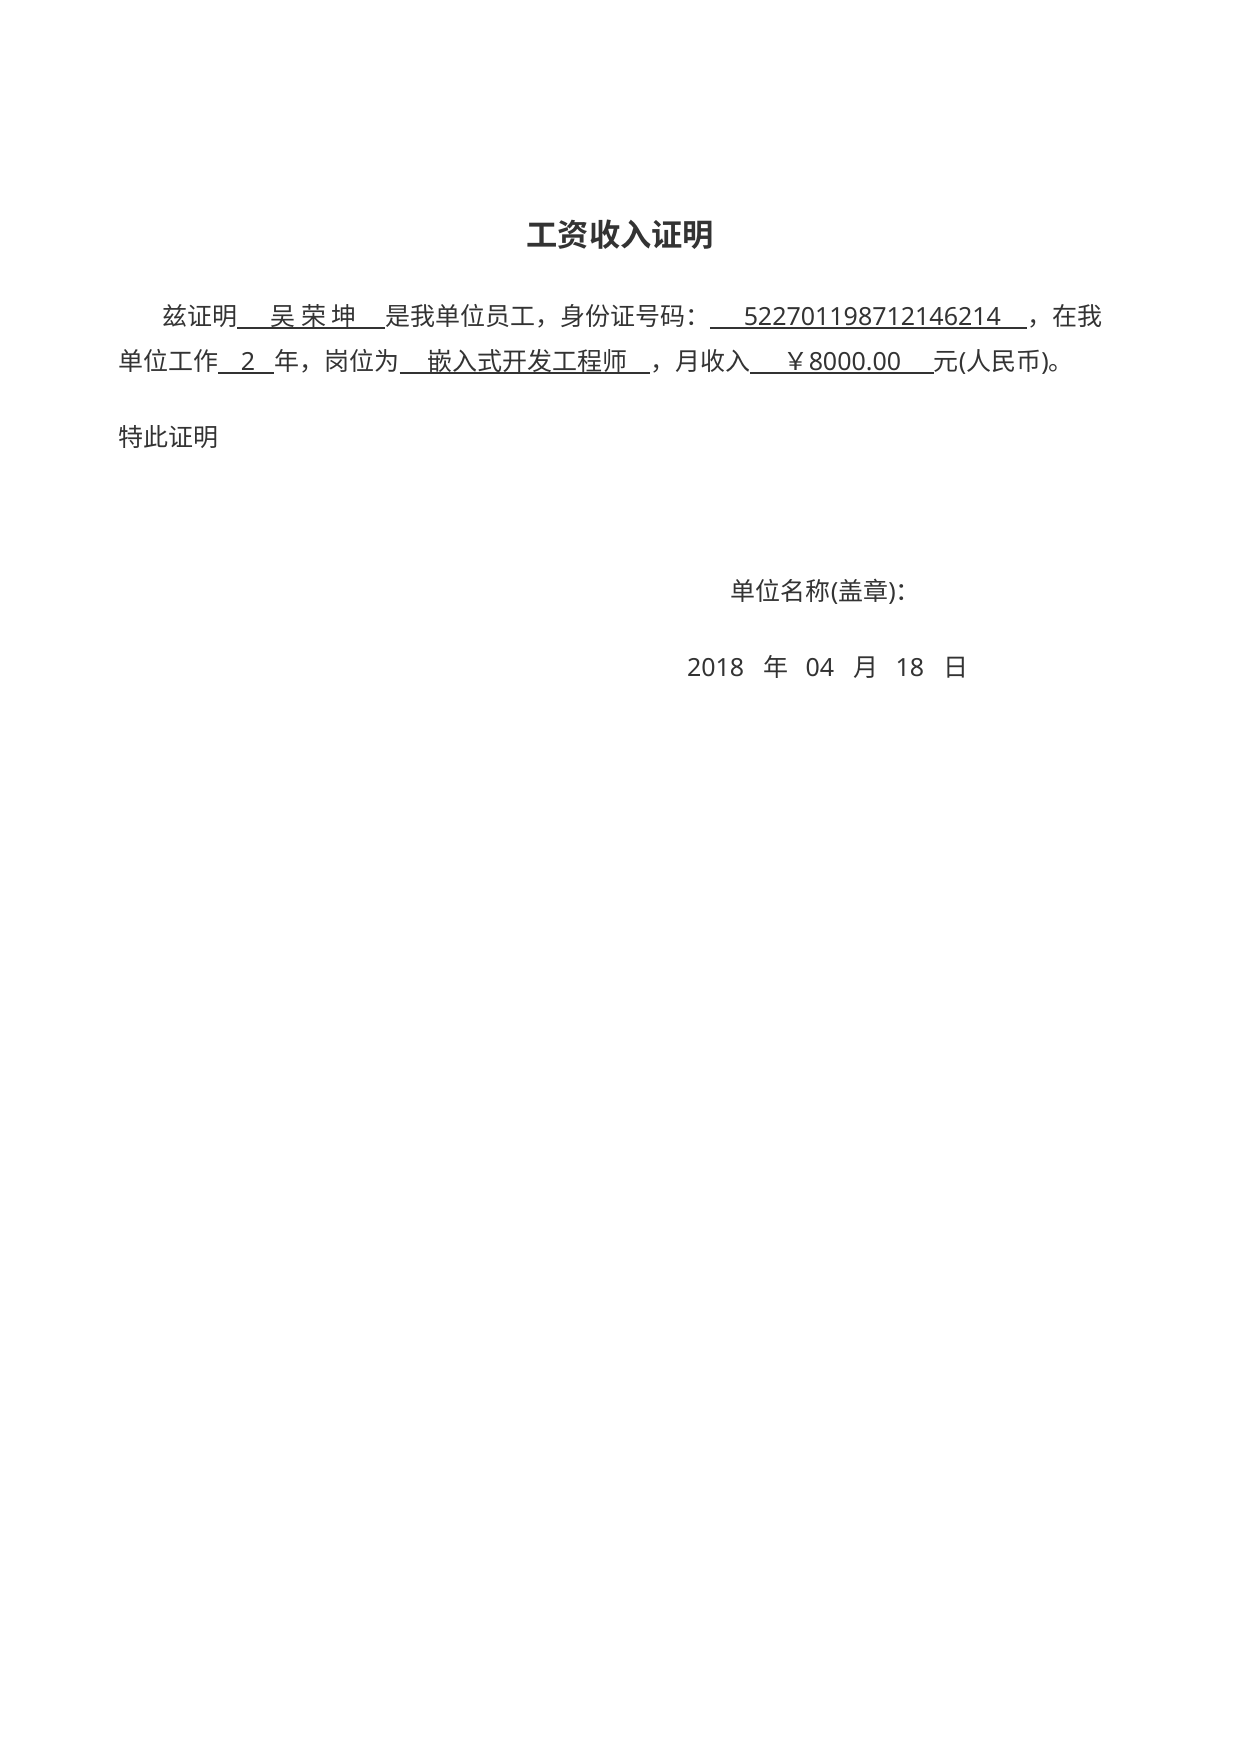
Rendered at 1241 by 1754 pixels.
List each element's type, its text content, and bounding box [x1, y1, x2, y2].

text 2018 年 04 月 18 日 [118, 638, 1122, 684]
text 兹证明 吴 荣 坤 是我单位员工，身份证号码： 522701198712146214 ，在我单位工作 2 年，岗位为 嵌入式开发工程师 ，月收入 ￥8000.00 元(人民币)。 [118, 287, 1122, 377]
text 特此证明 [118, 409, 1122, 454]
text 工资收入证明 [118, 210, 1122, 256]
text 单位名称(盖章)： [118, 562, 1122, 607]
